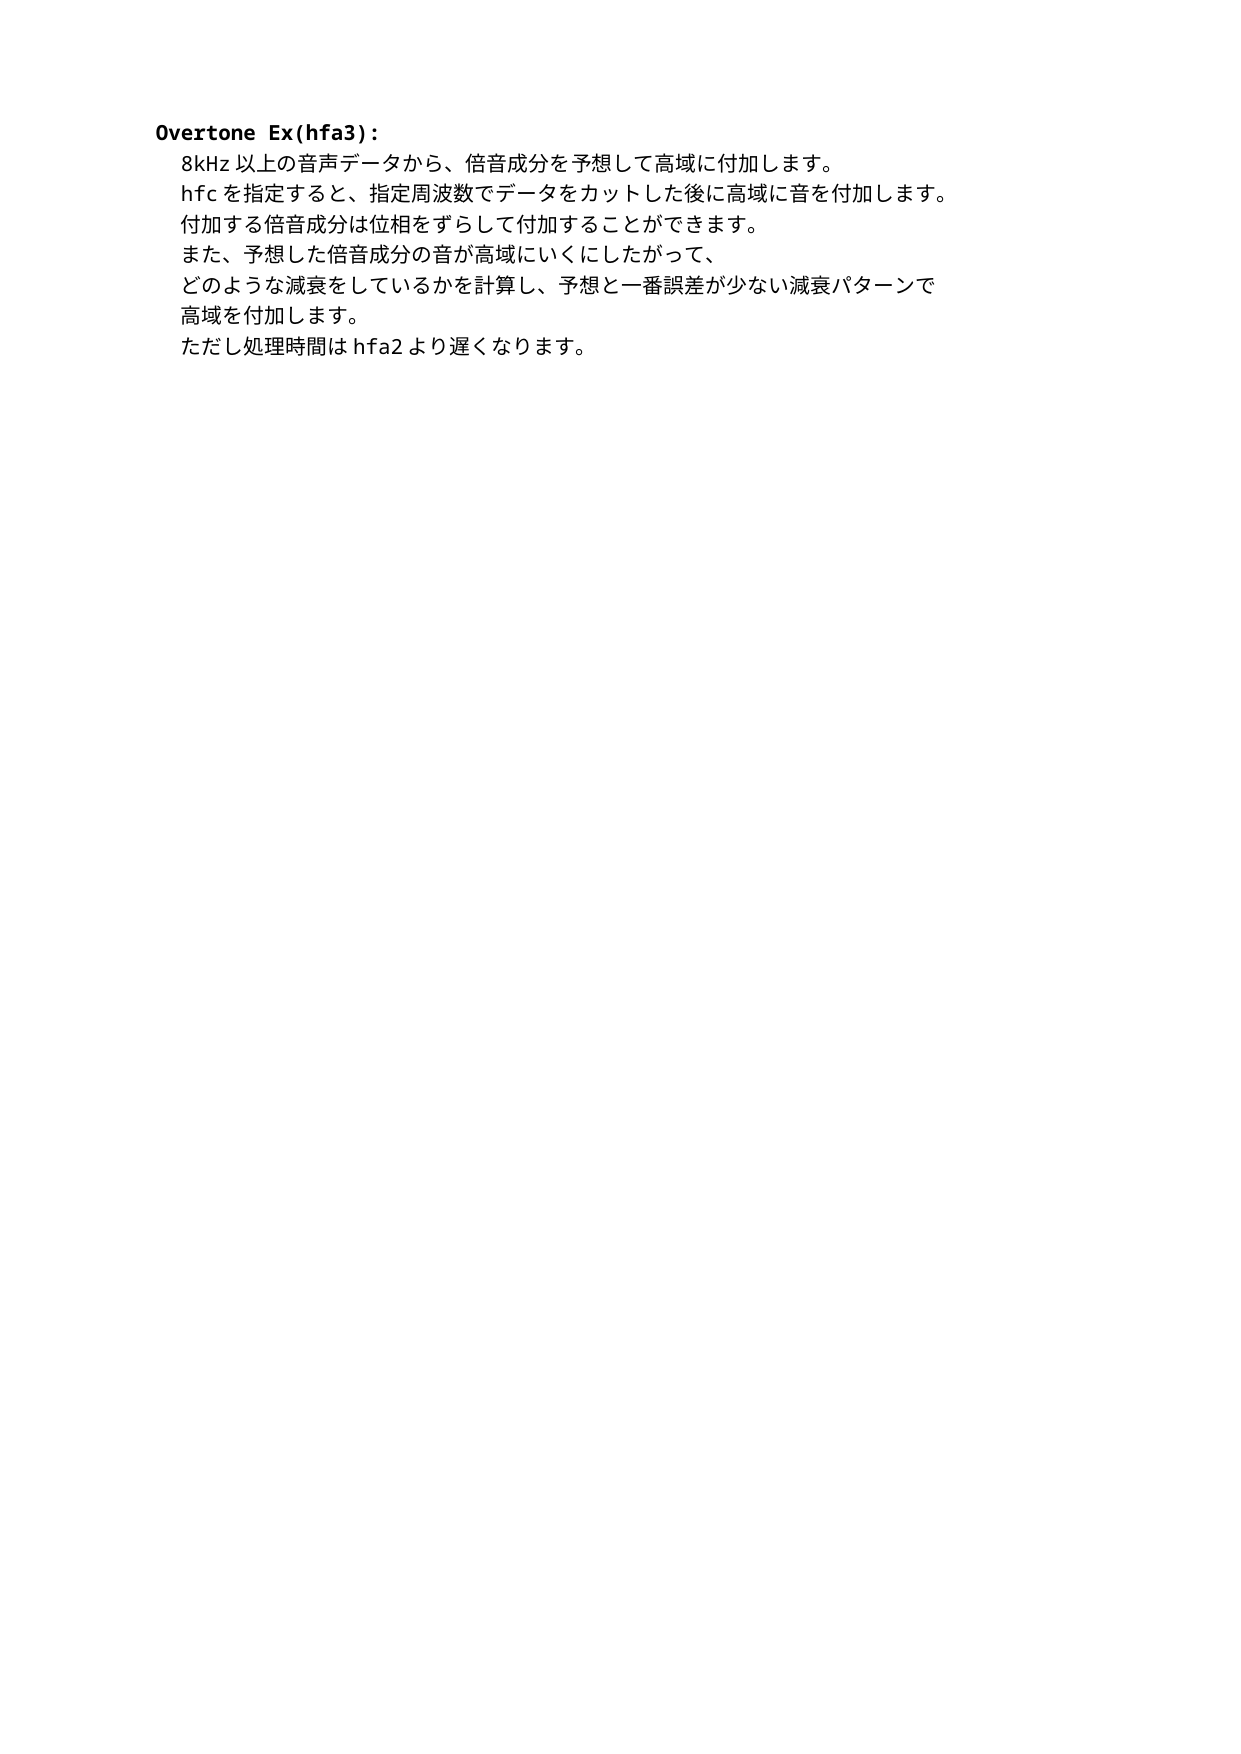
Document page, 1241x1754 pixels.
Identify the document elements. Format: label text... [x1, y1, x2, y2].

text 付加する倍音成分は位相をずらして付加することができます。 [118, 208, 1122, 238]
text 8kHz以上の音声データから、倍音成分を予想して高域に付加します。 [118, 147, 1122, 177]
text hfcを指定すると、指定周波数でデータをカットした後に高域に音を付加します。 [118, 177, 1122, 208]
text 高域を付加します。 [118, 299, 1122, 330]
text また、予想した倍音成分の音が高域にいくにしたがって、 [118, 238, 1122, 269]
text どのような減衰をしているかを計算し、予想と一番誤差が少ない減衰パターンで [118, 269, 1122, 299]
text Overtone Ex(hfa3): [118, 118, 1122, 147]
text ただし処理時間はhfa2より遅くなります。 [118, 330, 1122, 360]
